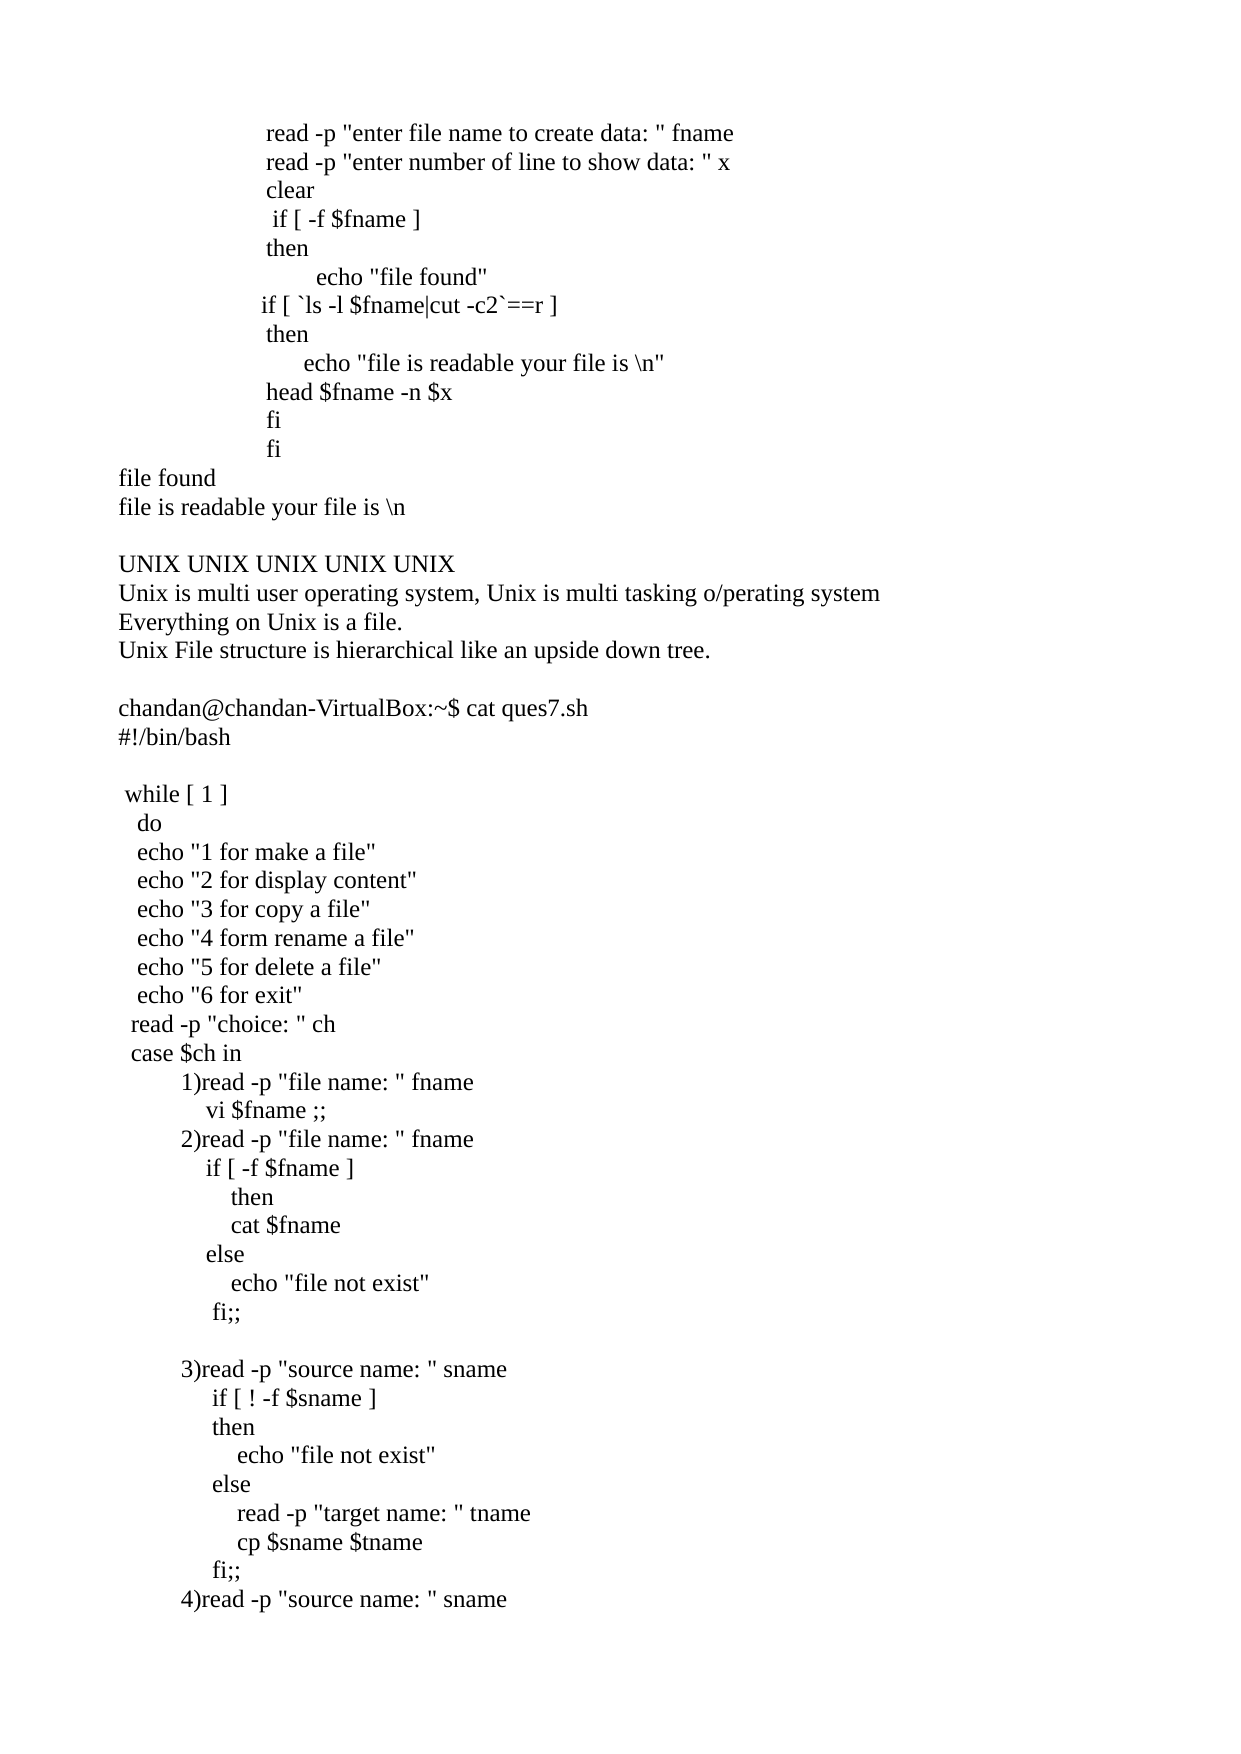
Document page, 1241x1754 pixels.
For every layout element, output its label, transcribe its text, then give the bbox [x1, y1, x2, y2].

text if [ ! -f $sname ] [118, 1383, 1122, 1412]
text file found [118, 463, 1122, 492]
text echo "file not exist" [118, 1441, 1122, 1469]
text fi;; [118, 1297, 1122, 1326]
text then [118, 319, 1122, 348]
text echo "1 for make a file" [118, 837, 1122, 866]
text if [ `ls -l $fname|cut -c2`==r ] [118, 291, 1122, 319]
text fi;; [118, 1556, 1122, 1584]
text cat $fname [118, 1211, 1122, 1239]
text Unix is multi user operating system, Unix is multi tasking o/perating system [118, 578, 1122, 607]
text 2)read -p "file name: " fname [118, 1124, 1122, 1153]
text Unix File structure is hierarchical like an upside down tree. [118, 636, 1122, 664]
text if [ -f $fname ] [118, 204, 1122, 233]
text echo "4 form rename a file" [118, 923, 1122, 952]
text clear [118, 176, 1122, 204]
text echo "file not exist" [118, 1268, 1122, 1297]
text else [118, 1239, 1122, 1268]
text read -p "enter number of line to show data: " x [118, 147, 1122, 176]
text #!/bin/bash [118, 722, 1122, 751]
text echo "3 for copy a file" [118, 894, 1122, 923]
text echo "6 for exit" [118, 981, 1122, 1009]
text fi [118, 406, 1122, 434]
text 1)read -p "file name: " fname [118, 1067, 1122, 1096]
text read -p "target name: " tname [118, 1498, 1122, 1527]
text vi $fname ;; [118, 1096, 1122, 1124]
text read -p "enter file name to create data: " fname [118, 118, 1122, 147]
text then [118, 233, 1122, 262]
text echo "2 for display content" [118, 866, 1122, 894]
text read -p "choice: " ch [118, 1009, 1122, 1038]
text while [ 1 ] [118, 779, 1122, 808]
text file is readable your file is \n [118, 492, 1122, 521]
text echo "file found" [118, 262, 1122, 291]
text 3)read -p "source name: " sname [118, 1354, 1122, 1383]
text Everything on Unix is a file. [118, 607, 1122, 636]
text echo "file is readable your file is \n" [118, 348, 1122, 377]
text if [ -f $fname ] [118, 1153, 1122, 1182]
text chandan@chandan-VirtualBox:~$ cat ques7.sh [118, 693, 1122, 722]
text head $fname -n $x [118, 377, 1122, 406]
text echo "5 for delete a file" [118, 952, 1122, 981]
text cp $sname $tname [118, 1527, 1122, 1556]
text do [118, 808, 1122, 837]
text 4)read -p "source name: " sname [118, 1584, 1122, 1613]
text fi [118, 434, 1122, 463]
text then [118, 1412, 1122, 1441]
text case $ch in [118, 1038, 1122, 1067]
text else [118, 1469, 1122, 1498]
text UNIX UNIX UNIX UNIX UNIX [118, 549, 1122, 578]
text then [118, 1182, 1122, 1211]
